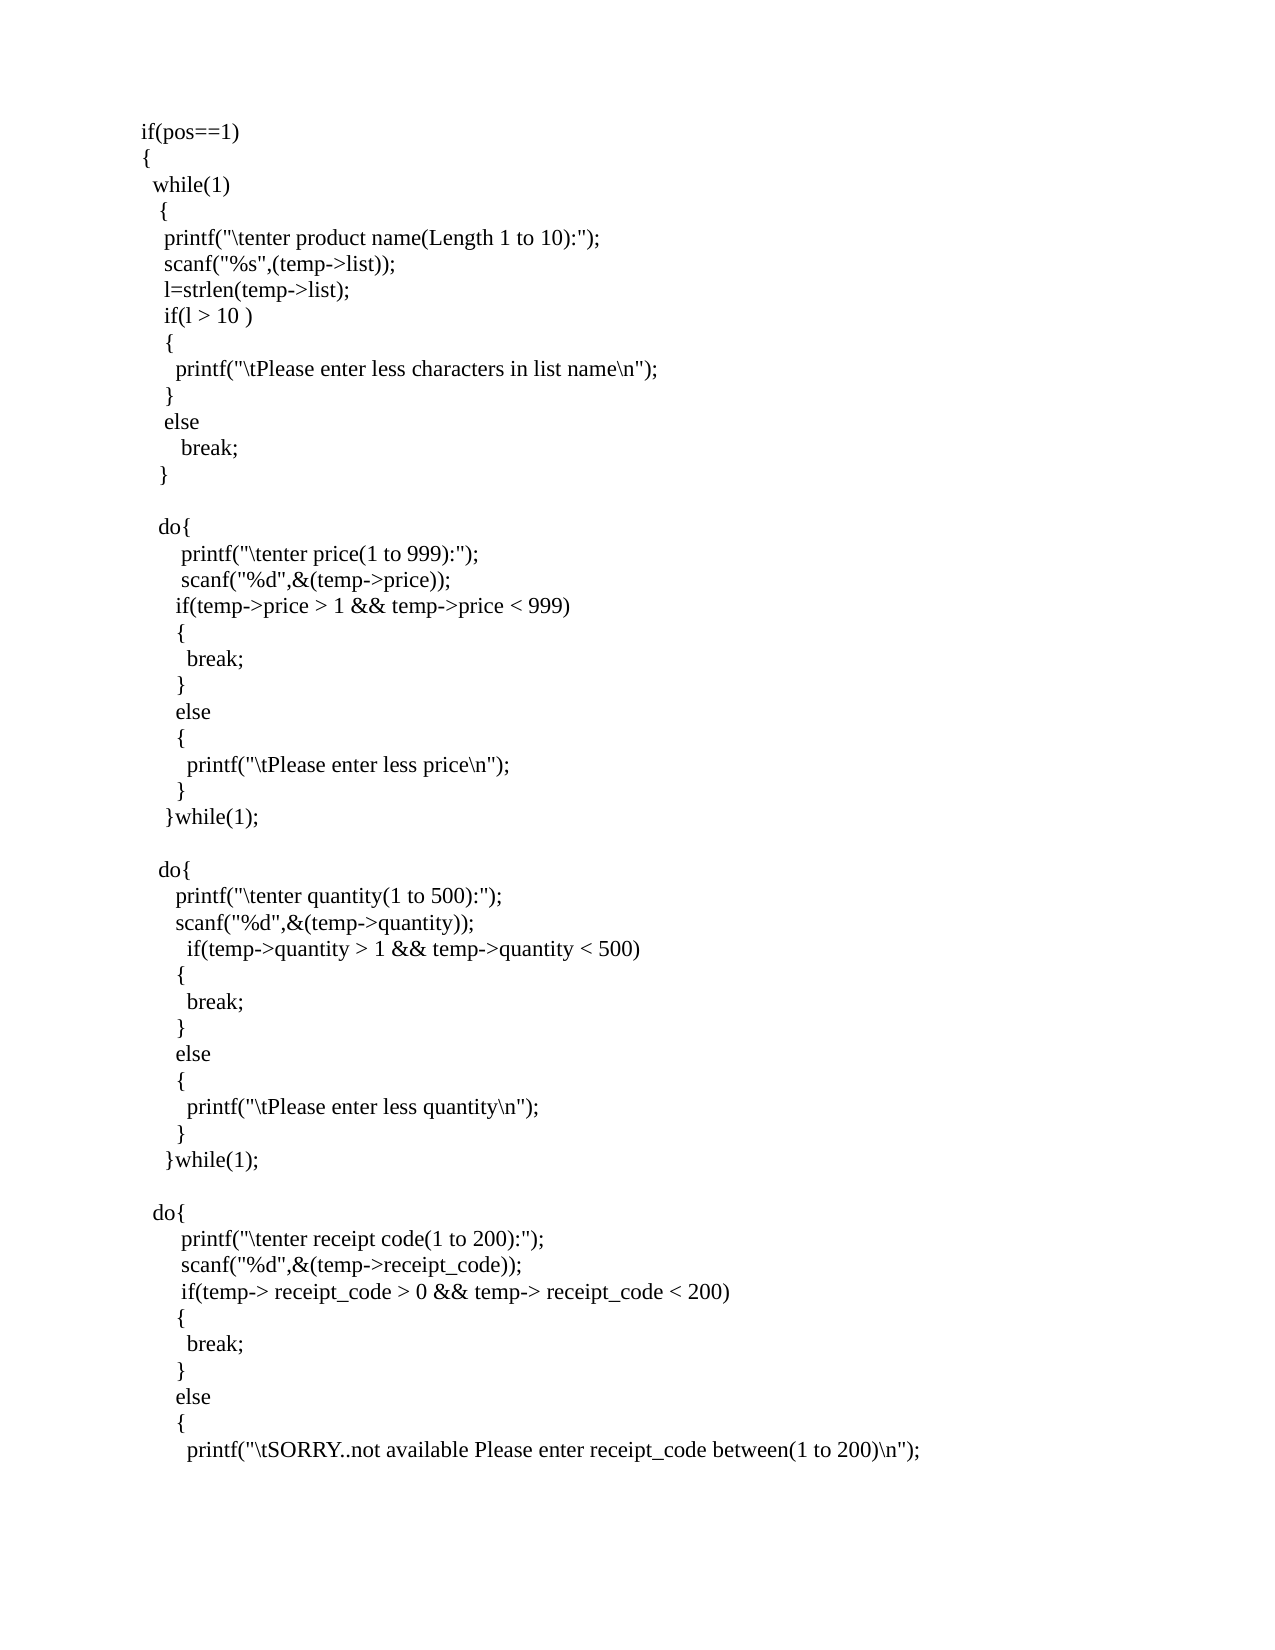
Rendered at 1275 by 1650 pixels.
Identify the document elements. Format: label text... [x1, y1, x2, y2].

text printf("\tPlease enter less quantity\n"); [118, 1093, 1157, 1119]
text break; [118, 1330, 1157, 1357]
text } [118, 1119, 1157, 1146]
text { [118, 1304, 1157, 1330]
text { [118, 961, 1157, 988]
text printf("\tSORRY..not available Please enter receipt_code between(1 to 200)\n"); [118, 1436, 1157, 1462]
text scanf("%s",(temp->list)); [118, 250, 1157, 276]
text { [118, 197, 1157, 223]
text } [118, 461, 1157, 487]
text scanf("%d",&(temp->receipt_code)); [118, 1251, 1157, 1278]
text printf("\tenter receipt code(1 to 200):"); [118, 1225, 1157, 1251]
text do{ [118, 513, 1157, 540]
text { [118, 1409, 1157, 1436]
text printf("\tPlease enter less characters in list name\n"); [118, 355, 1157, 382]
text printf("\tPlease enter less price\n"); [118, 751, 1157, 777]
text else [118, 698, 1157, 724]
text else [118, 1383, 1157, 1409]
text else [118, 1041, 1157, 1067]
text break; [118, 434, 1157, 461]
text printf("\tenter quantity(1 to 500):"); [118, 882, 1157, 909]
text } [118, 382, 1157, 408]
text }while(1); [118, 803, 1157, 830]
text while(1) [118, 171, 1157, 197]
text { [118, 619, 1157, 645]
text if(pos==1) [118, 118, 1157, 144]
text else [118, 408, 1157, 434]
text scanf("%d",&(temp->quantity)); [118, 909, 1157, 935]
text }while(1); [118, 1146, 1157, 1172]
text } [118, 672, 1157, 698]
text break; [118, 988, 1157, 1014]
text { [118, 1067, 1157, 1093]
text printf("\tenter product name(Length 1 to 10):"); [118, 223, 1157, 250]
text scanf("%d",&(temp->price)); [118, 566, 1157, 592]
text { [118, 144, 1157, 171]
text printf("\tenter price(1 to 999):"); [118, 540, 1157, 566]
text l=strlen(temp->list); [118, 276, 1157, 303]
text do{ [118, 1199, 1157, 1225]
text } [118, 1357, 1157, 1383]
text { [118, 724, 1157, 751]
text if(l > 10 ) [118, 303, 1157, 329]
text } [118, 1014, 1157, 1041]
text if(temp-> receipt_code > 0 && temp-> receipt_code < 200) [118, 1278, 1157, 1304]
text { [118, 329, 1157, 355]
text if(temp->price > 1 && temp->price < 999) [118, 592, 1157, 619]
text do{ [118, 856, 1157, 882]
text if(temp->quantity > 1 && temp->quantity < 500) [118, 935, 1157, 961]
text break; [118, 645, 1157, 672]
text } [118, 777, 1157, 803]
